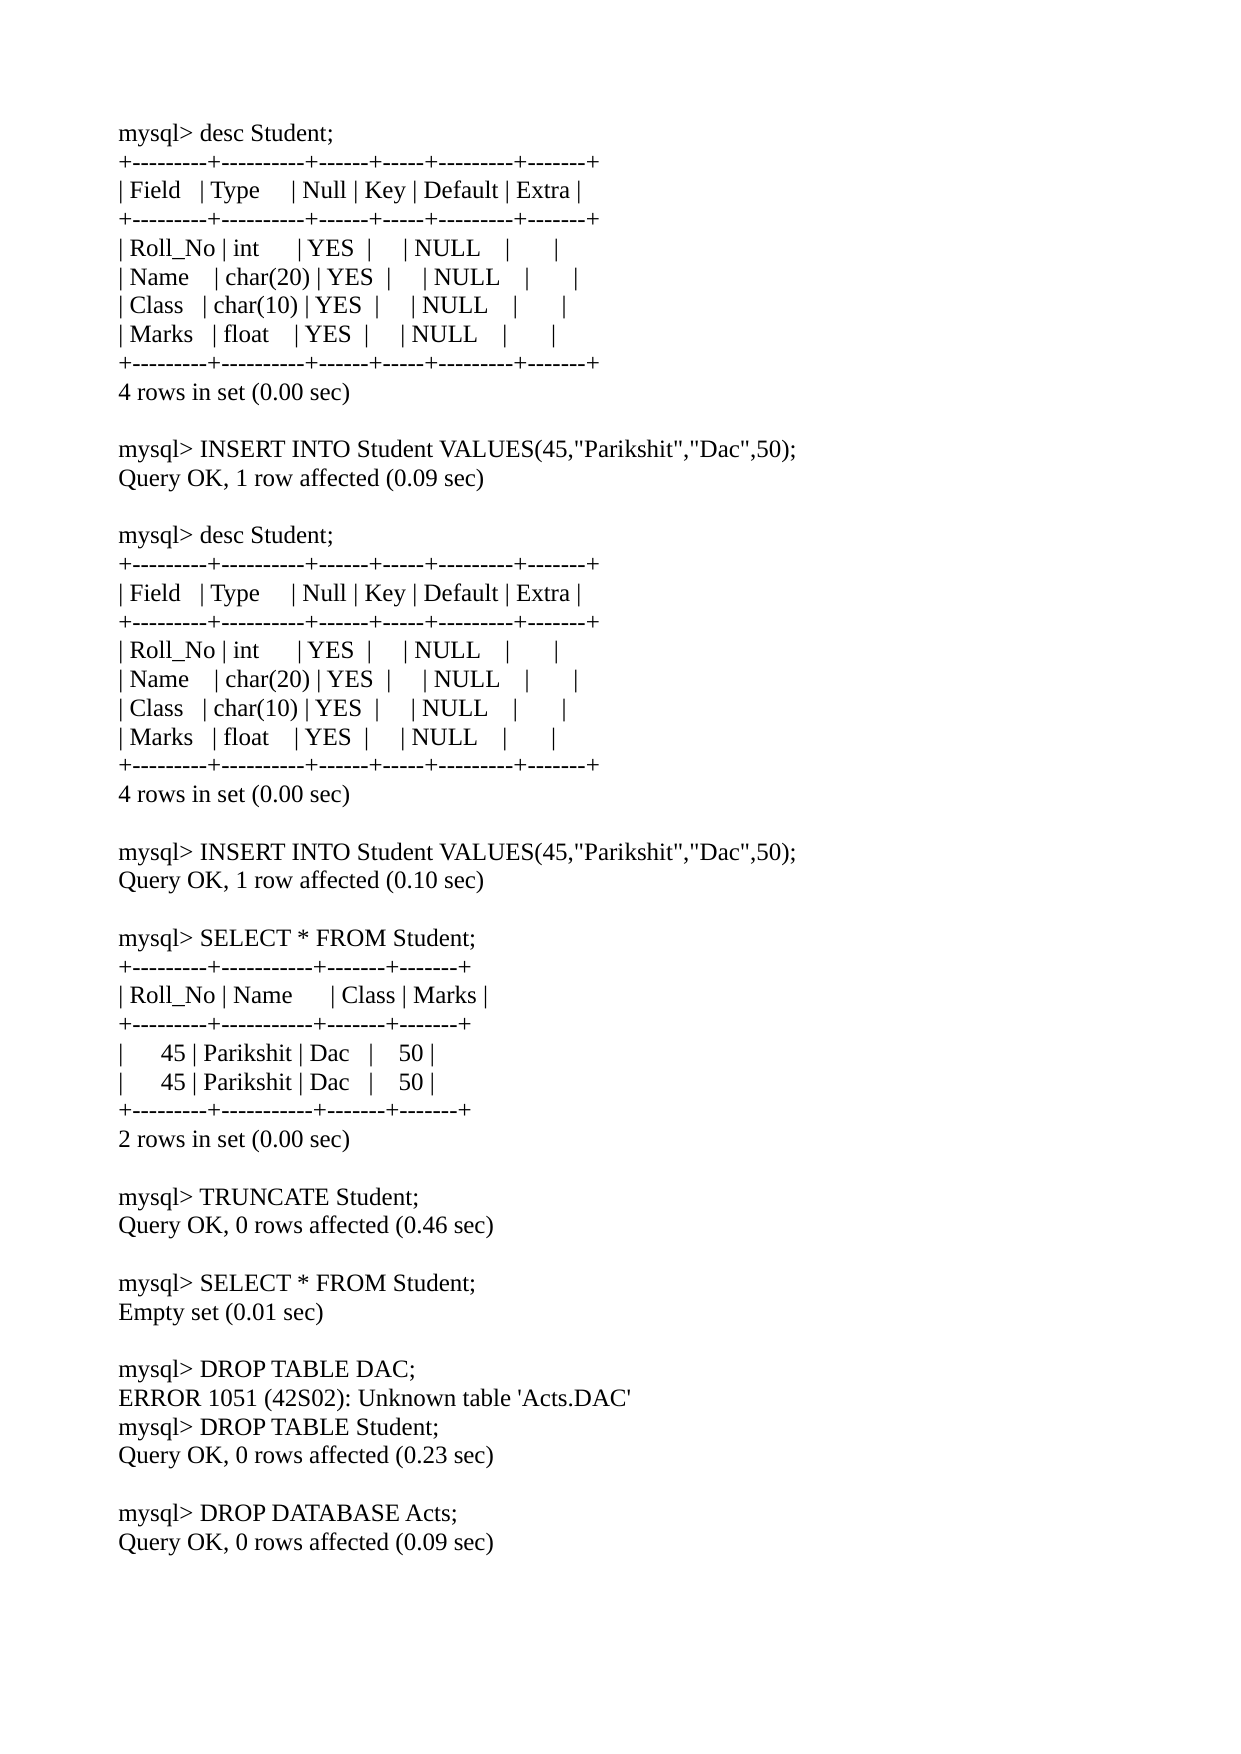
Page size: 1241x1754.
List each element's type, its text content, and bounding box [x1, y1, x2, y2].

text | Name | char(20) | YES | | NULL | | [118, 664, 1122, 693]
text Query OK, 0 rows affected (0.09 sec) [118, 1527, 1122, 1556]
text +---------+----------+------+-----+---------+-------+ [118, 607, 1122, 636]
text 2 rows in set (0.00 sec) [118, 1124, 1122, 1153]
text | Marks | float | YES | | NULL | | [118, 319, 1122, 348]
text +---------+-----------+-------+-------+ [118, 952, 1122, 981]
text | Roll_No | Name | Class | Marks | [118, 981, 1122, 1009]
text ERROR 1051 (42S02): Unknown table 'Acts.DAC' [118, 1383, 1122, 1412]
text mysql> desc Student; [118, 521, 1122, 549]
text mysql> DROP DATABASE Acts; [118, 1498, 1122, 1527]
text +---------+----------+------+-----+---------+-------+ [118, 348, 1122, 377]
text 4 rows in set (0.00 sec) [118, 377, 1122, 406]
text | 45 | Parikshit | Dac | 50 | [118, 1038, 1122, 1067]
text mysql> INSERT INTO Student VALUES(45,"Parikshit","Dac",50); [118, 434, 1122, 463]
text | Field | Type | Null | Key | Default | Extra | [118, 176, 1122, 204]
text | Roll_No | int | YES | | NULL | | [118, 636, 1122, 664]
text mysql> TRUNCATE Student; [118, 1182, 1122, 1211]
text mysql> SELECT * FROM Student; [118, 923, 1122, 952]
text Query OK, 0 rows affected (0.46 sec) [118, 1211, 1122, 1239]
text mysql> INSERT INTO Student VALUES(45,"Parikshit","Dac",50); [118, 837, 1122, 866]
text +---------+-----------+-------+-------+ [118, 1009, 1122, 1038]
text 4 rows in set (0.00 sec) [118, 779, 1122, 808]
text mysql> SELECT * FROM Student; [118, 1268, 1122, 1297]
text mysql> desc Student; [118, 118, 1122, 147]
text Empty set (0.01 sec) [118, 1297, 1122, 1326]
text mysql> DROP TABLE Student; [118, 1412, 1122, 1441]
text +---------+----------+------+-----+---------+-------+ [118, 549, 1122, 578]
text +---------+----------+------+-----+---------+-------+ [118, 147, 1122, 176]
text | Marks | float | YES | | NULL | | [118, 722, 1122, 751]
text | Field | Type | Null | Key | Default | Extra | [118, 578, 1122, 607]
text | Class | char(10) | YES | | NULL | | [118, 693, 1122, 722]
text +---------+-----------+-------+-------+ [118, 1096, 1122, 1124]
text | Class | char(10) | YES | | NULL | | [118, 291, 1122, 319]
text | Roll_No | int | YES | | NULL | | [118, 233, 1122, 262]
text Query OK, 0 rows affected (0.23 sec) [118, 1441, 1122, 1469]
text +---------+----------+------+-----+---------+-------+ [118, 751, 1122, 779]
text Query OK, 1 row affected (0.09 sec) [118, 463, 1122, 492]
text | Name | char(20) | YES | | NULL | | [118, 262, 1122, 291]
text mysql> DROP TABLE DAC; [118, 1354, 1122, 1383]
text Query OK, 1 row affected (0.10 sec) [118, 866, 1122, 894]
text | 45 | Parikshit | Dac | 50 | [118, 1067, 1122, 1096]
text +---------+----------+------+-----+---------+-------+ [118, 204, 1122, 233]
